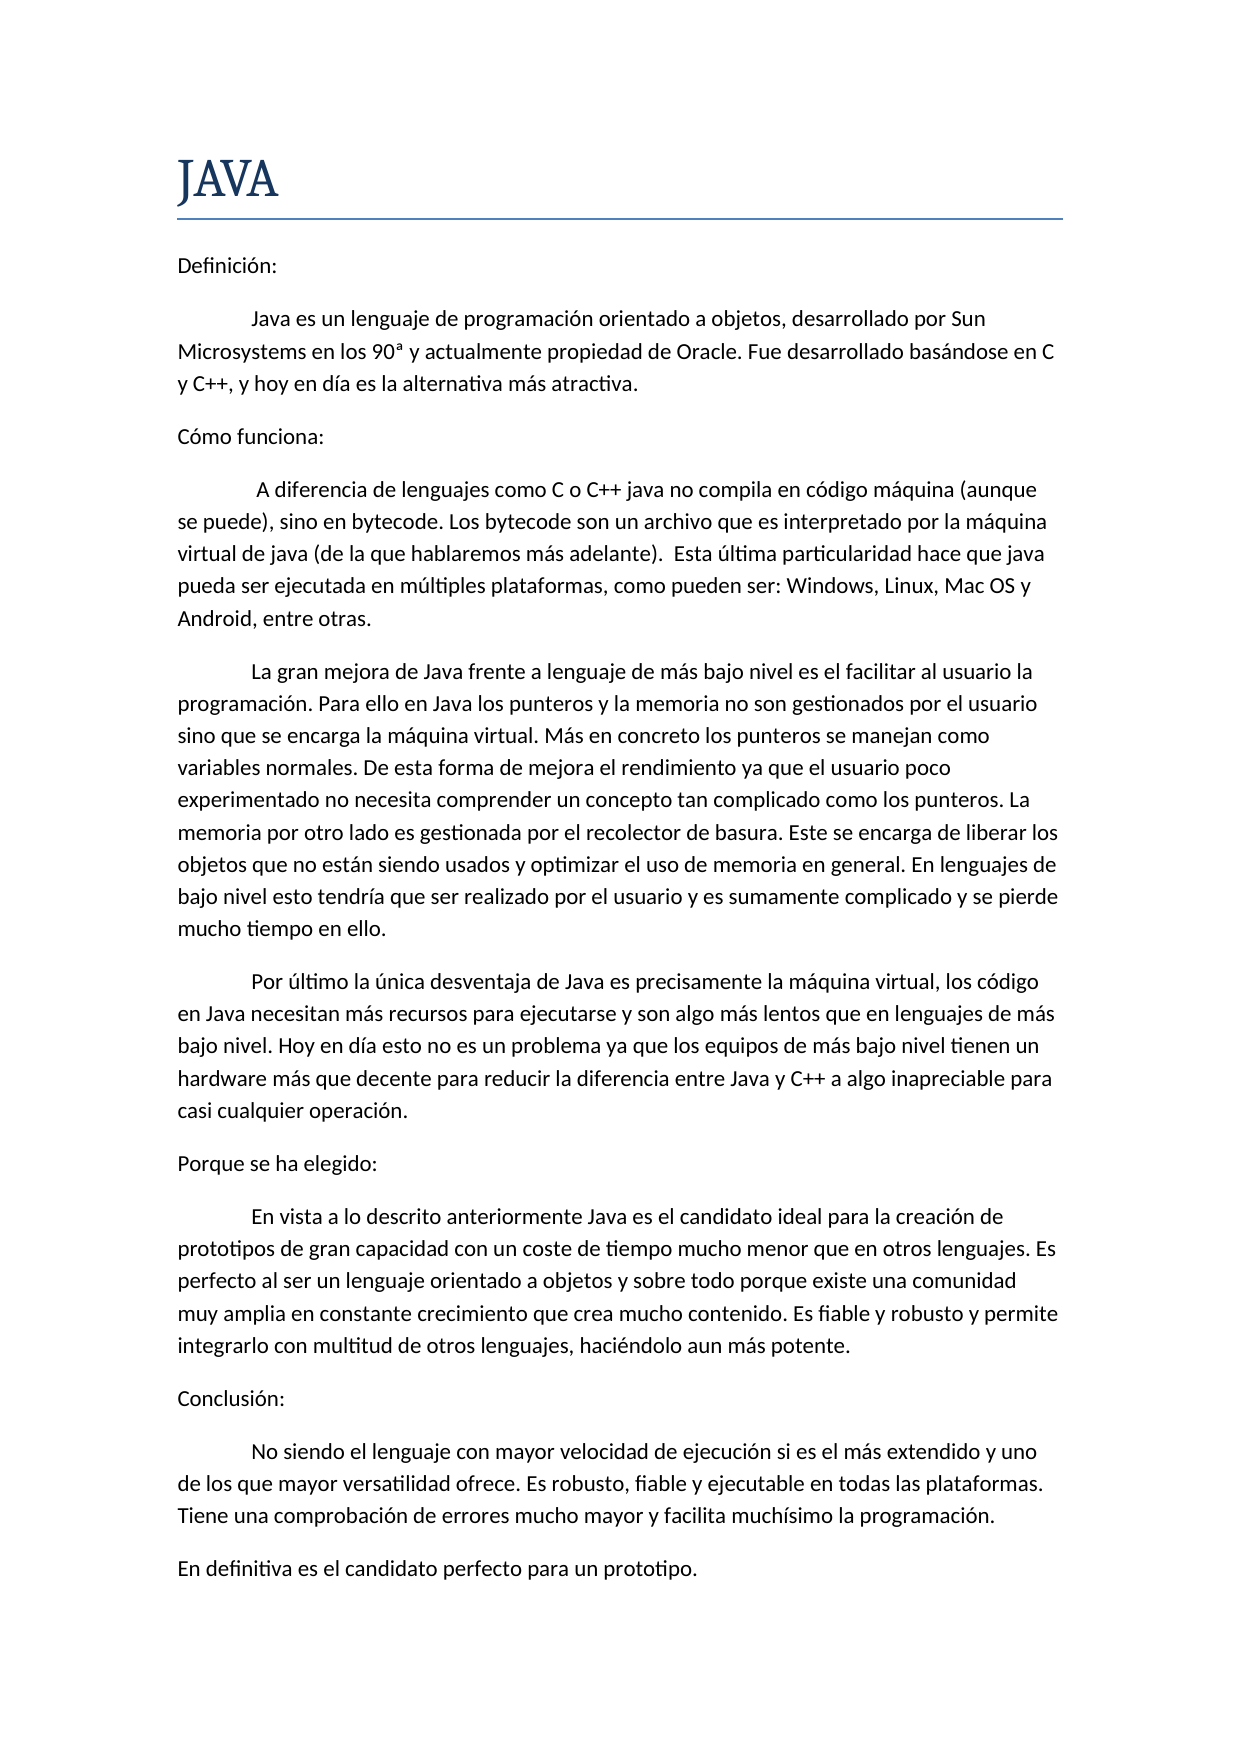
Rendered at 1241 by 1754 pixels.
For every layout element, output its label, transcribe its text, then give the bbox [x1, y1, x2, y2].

text Java es un lenguaje de programación orientado a objetos, desarrollado por Sun Microsystems en los 90ª y actualmente propiedad de Oracle. Fue desarrollado basándose en C y C++, y hoy en día es la alternativa más atractiva. [177, 304, 1063, 397]
text Por último la única desventaja de Java es precisamente la máquina virtual, los código en Java necesitan más recursos para ejecutarse y son algo más lentos que en lenguajes de más bajo nivel. Hoy en día esto no es un problema ya que los equipos de más bajo nivel tienen un hardware más que decente para reducir la diferencia entre Java y C++ a algo inapreciable para casi cualquier operación. [177, 967, 1063, 1124]
text En vista a lo descrito anteriormente Java es el candidato ideal para la creación de prototipos de gran capacidad con un coste de tiempo mucho menor que en otros lenguajes. Es perfecto al ser un lenguaje orientado a objetos y sobre todo porque existe una comunidad muy amplia en constante crecimiento que crea mucho contenido. Es fiable y robusto y permite integrarlo con multitud de otros lenguajes, haciéndolo aun más potente. [177, 1202, 1063, 1359]
text JAVA [177, 148, 1063, 218]
text En definitiva es el candidato perfecto para un prototipo. [177, 1554, 1063, 1582]
text Cómo funciona: [177, 422, 1063, 450]
text La gran mejora de Java frente a lenguaje de más bajo nivel es el facilitar al usuario la programación. Para ello en Java los punteros y la memoria no son gestionados por el usuario sino que se encarga la máquina virtual. Más en concreto los punteros se manejan como variables normales. De esta forma de mejora el rendimiento ya que el usuario poco experimentado no necesita comprender un concepto tan complicado como los punteros. La memoria por otro lado es gestionada por el recolector de basura. Este se encarga de liberar los objetos que no están siendo usados y optimizar el uso de memoria en general. En lenguajes de bajo nivel esto tendría que ser realizado por el usuario y es sumamente complicado y se pierde mucho tiempo en ello. [177, 657, 1063, 942]
text Conclusión: [177, 1384, 1063, 1412]
text Definición: [177, 252, 1063, 279]
text A diferencia de lenguajes como C o C++ java no compila en código máquina (aunque se puede), sino en bytecode. Los bytecode son un archivo que es interpretado por la máquina virtual de java (de la que hablaremos más adelante). Esta última particularidad hace que java pueda ser ejecutada en múltiples plataformas, como pueden ser: Windows, Linux, Mac OS y Android, entre otras. [177, 475, 1063, 632]
text No siendo el lenguaje con mayor velocidad de ejecución si es el más extendido y uno de los que mayor versatilidad ofrece. Es robusto, fiable y ejecutable en todas las plataformas. Tiene una comprobación de errores mucho mayor y facilita muchísimo la programación. [177, 1437, 1063, 1529]
text Porque se ha elegido: [177, 1149, 1063, 1177]
